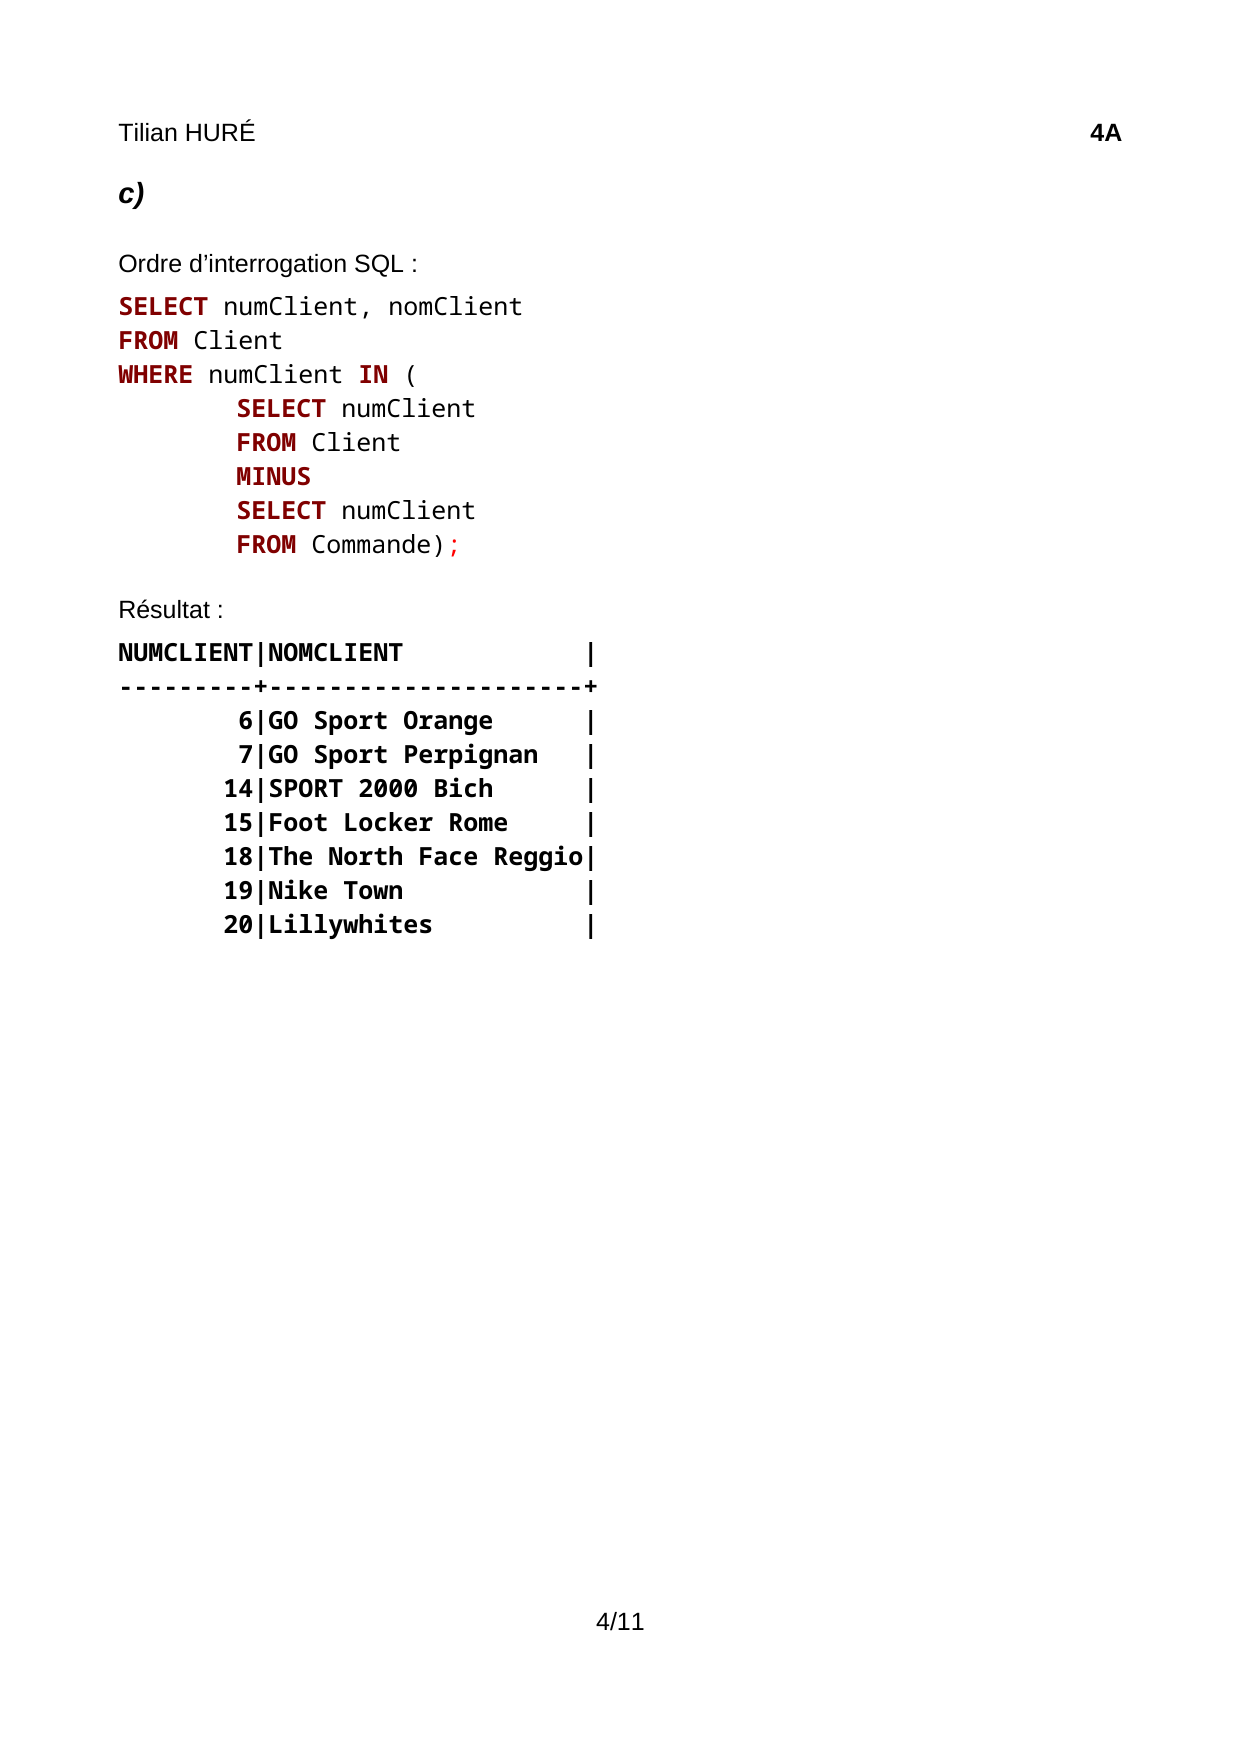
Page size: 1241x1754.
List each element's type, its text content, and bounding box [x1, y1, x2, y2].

text FROM Client [118, 425, 1122, 459]
text FROM Commande); [118, 527, 1122, 561]
text Résultat : [118, 595, 1122, 624]
text SELECT numClient [118, 391, 1122, 425]
text 19|Nike Town | [118, 873, 1122, 907]
text FROM Client [118, 323, 1122, 357]
text 15|Foot Locker Rome | [118, 805, 1122, 839]
text Ordre d’interrogation SQL : [118, 249, 1122, 278]
text 18|The North Face Reggio| [118, 839, 1122, 873]
text SELECT numClient, nomClient [118, 289, 1122, 323]
text 14|SPORT 2000 Bich | [118, 771, 1122, 805]
text 6|GO Sport Orange | [118, 703, 1122, 737]
text 20|Lillywhites | [118, 907, 1122, 941]
text MINUS [118, 459, 1122, 493]
text NUMCLIENT|NOMCLIENT | [118, 634, 1122, 669]
text 7|GO Sport Perpignan | [118, 737, 1122, 771]
subtitle c) [118, 176, 1122, 210]
text SELECT numClient [118, 493, 1122, 527]
text ---------+---------------------+ [118, 669, 1122, 703]
text WHERE numClient IN ( [118, 357, 1122, 391]
